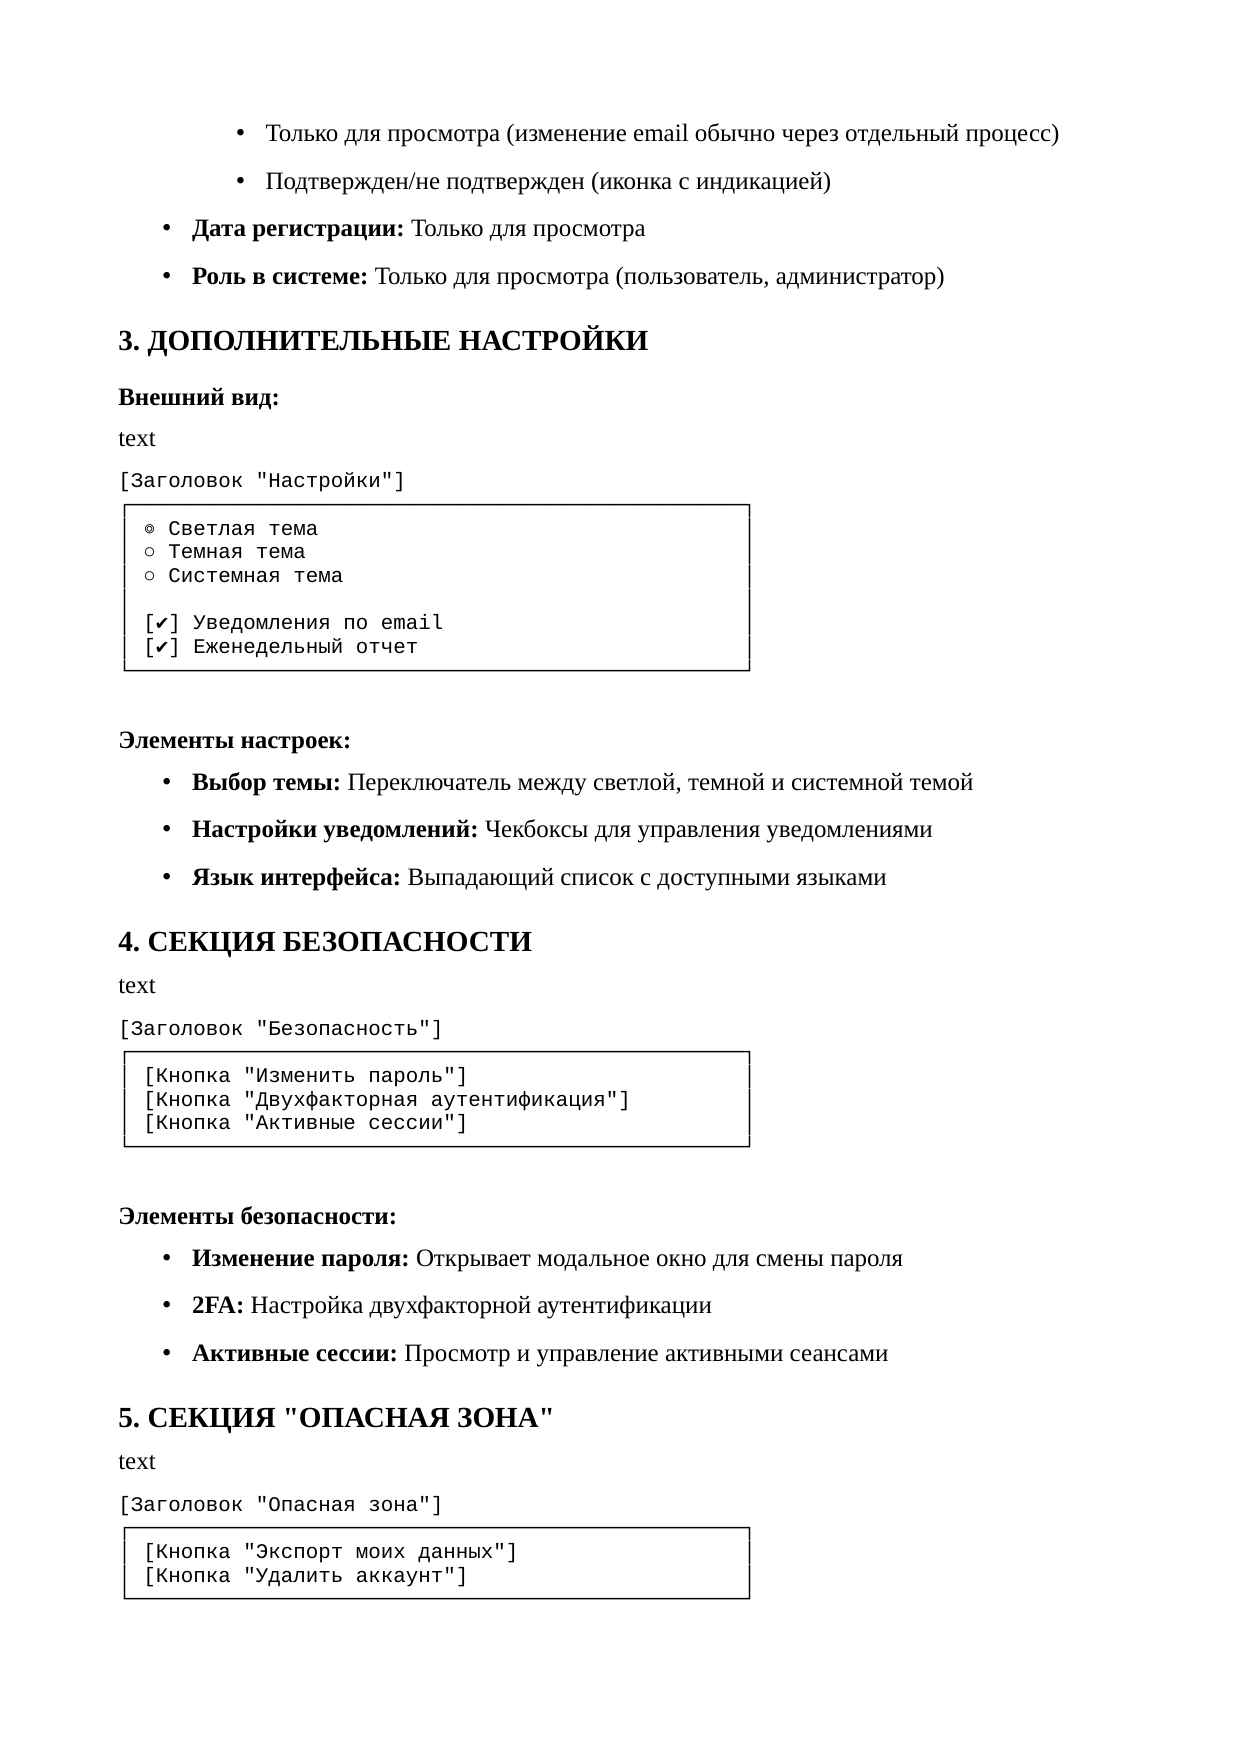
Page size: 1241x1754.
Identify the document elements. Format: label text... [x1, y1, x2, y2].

list Язык интерфейса: Выпадающий список с доступными языками [162, 862, 1122, 891]
subtitle 5. СЕКЦИЯ "ОПАСНАЯ ЗОНА" [118, 1400, 1122, 1434]
text │ [Кнопка "Изменить пароль"] │ [750, 1065, 1122, 1088]
list Дата регистрации: Только для просмотра [162, 213, 1122, 242]
text │ ◎ Светлая тема │ [750, 518, 1122, 541]
subtitle Внешний вид: [118, 382, 1122, 410]
text text [118, 423, 1122, 452]
subtitle 4. СЕКЦИЯ БЕЗОПАСНОСТИ [118, 924, 1122, 957]
list Подтвержден/не подтвержден (иконка с индикацией) [236, 166, 1122, 194]
text │ ○ Темная тема │ [118, 541, 1122, 565]
text │ [Кнопка "Активные сессии"] │ [118, 1112, 1122, 1136]
text [Заголовок "Настройки"] [118, 471, 1122, 494]
text [Заголовок "Опасная зона"] [118, 1494, 1122, 1517]
list Настройки уведомлений: Чекбоксы для управления уведомлениями [162, 814, 1122, 843]
text │ [✔] Еженедельный отчет │ [118, 636, 1122, 660]
subtitle Элементы настроек: [118, 725, 1122, 754]
text ┌─────────────────────────────────────────────────┐ [118, 1041, 1122, 1065]
text │ [✔] Уведомления по email │ [118, 612, 1122, 636]
text ┌─────────────────────────────────────────────────┐ [118, 1517, 1122, 1541]
list Только для просмотра (изменение email обычно через отдельный процесс) [236, 118, 1122, 147]
list Роль в системе: Только для просмотра (пользователь, администратор) [162, 261, 1122, 290]
text │ [Кнопка "Двухфакторная аутентификация"] │ [118, 1088, 1122, 1112]
list Активные сессии: Просмотр и управление активными сеансами [162, 1338, 1122, 1367]
text │ │ [125, 589, 749, 612]
text │ ○ Системная тема │ [118, 565, 1122, 589]
text [Заголовок "Безопасность"] [118, 1018, 1122, 1041]
list Выбор темы: Переключатель между светлой, темной и системной темой [162, 767, 1122, 795]
text ┌─────────────────────────────────────────────────┐ [118, 494, 1122, 518]
list 2FA: Настройка двухфакторной аутентификации [162, 1290, 1122, 1319]
text │ │ [750, 589, 1122, 612]
text │ [Кнопка "Экспорт моих данных"] │ [118, 1541, 1122, 1565]
text text [118, 970, 1122, 999]
text │ [Кнопка "Удалить аккаунт"] │ [125, 1565, 749, 1588]
list Изменение пароля: Открывает модальное окно для смены пароля [162, 1243, 1122, 1271]
subtitle Элементы безопасности: [118, 1201, 1122, 1230]
text └─────────────────────────────────────────────────┘ [118, 660, 1122, 683]
text └─────────────────────────────────────────────────┘ [118, 1136, 1122, 1159]
text │ ◎ Светлая тема │ [125, 518, 749, 541]
text │ [Кнопка "Изменить пароль"] │ [125, 1065, 749, 1088]
text └─────────────────────────────────────────────────┘ [118, 1588, 1122, 1612]
subtitle 3. ДОПОЛНИТЕЛЬНЫЕ НАСТРОЙКИ [118, 323, 1122, 357]
text │ │ [118, 589, 124, 612]
text text [118, 1446, 1122, 1475]
text │ [Кнопка "Удалить аккаунт"] │ [750, 1565, 1122, 1588]
